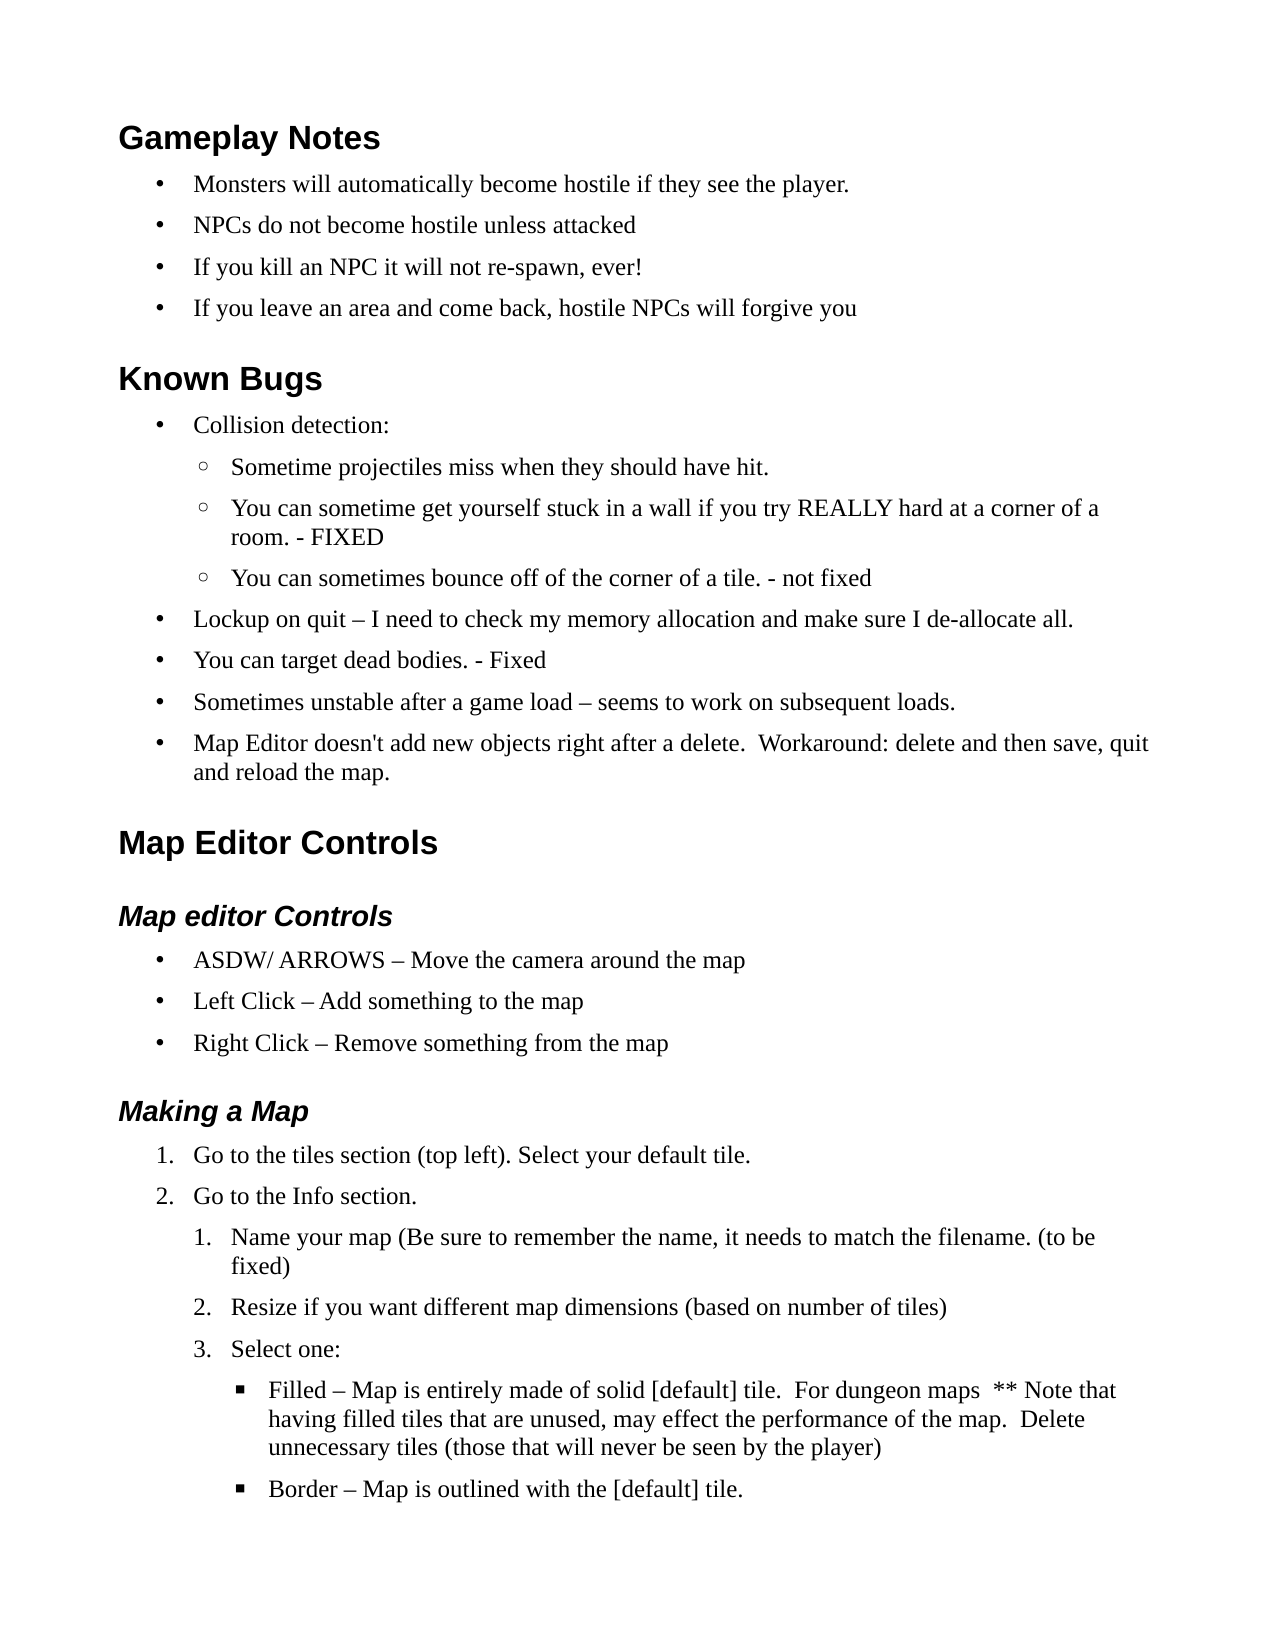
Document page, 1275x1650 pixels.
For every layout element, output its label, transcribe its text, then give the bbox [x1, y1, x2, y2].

list Sometime projectiles miss when they should have hit. [193, 452, 1157, 480]
list If you kill an NPC it will not re-spawn, ever! [156, 252, 1157, 281]
list Sometimes unstable after a game load – seems to work on subsequent loads. [156, 687, 1157, 715]
list Collision detection: [156, 410, 1157, 439]
subtitle Making a Map [118, 1094, 1157, 1127]
list Map Editor doesn't add new objects right after a delete. Workaround: delete and then save, quit and reload the map. [156, 728, 1157, 785]
list You can target dead bodies. - Fixed [156, 645, 1157, 674]
list You can sometimes bounce off of the corner of a tile. - not fixed [193, 563, 1157, 592]
list Lockup on quit – I need to check my memory allocation and make sure I de-allocate all. [156, 604, 1157, 633]
list Border – Map is outlined with the [default] tile. [231, 1474, 1157, 1502]
subtitle Map Editor Controls [118, 823, 1157, 862]
subtitle Gameplay Notes [118, 118, 1157, 157]
list Resize if you want different map dimensions (based on number of tiles) [193, 1292, 1157, 1321]
list If you leave an area and come back, hostile NPCs will forgive you [156, 293, 1157, 322]
list ASDW/ ARROWS – Move the camera around the map [156, 945, 1157, 974]
list Name your map (Be sure to remember the name, it needs to match the filename. (to be fixed) [193, 1222, 1157, 1280]
list Filled – Map is entirely made of solid [default] tile. For dungeon maps ** Note that having filled tiles that are unused, may effect the performance of the map. Delete unnecessary tiles (those that will never be seen by the player) [231, 1375, 1157, 1461]
subtitle Map editor Controls [118, 899, 1157, 933]
list Left Click – Add something to the map [156, 986, 1157, 1015]
subtitle Known Bugs [118, 359, 1157, 398]
list You can sometime get yourself stuck in a wall if you try REALLY hard at a corner of a room. - FIXED [193, 493, 1157, 550]
list Monsters will automatically become hostile if they see the player. [156, 169, 1157, 198]
list NPCs do not become hostile unless attacked [156, 211, 1157, 239]
list Go to the tiles section (top left). Select your default tile. [156, 1140, 1157, 1169]
list Right Click – Remove something from the map [156, 1028, 1157, 1056]
list Select one: [193, 1334, 1157, 1362]
list Go to the Info section. [156, 1181, 1157, 1210]
